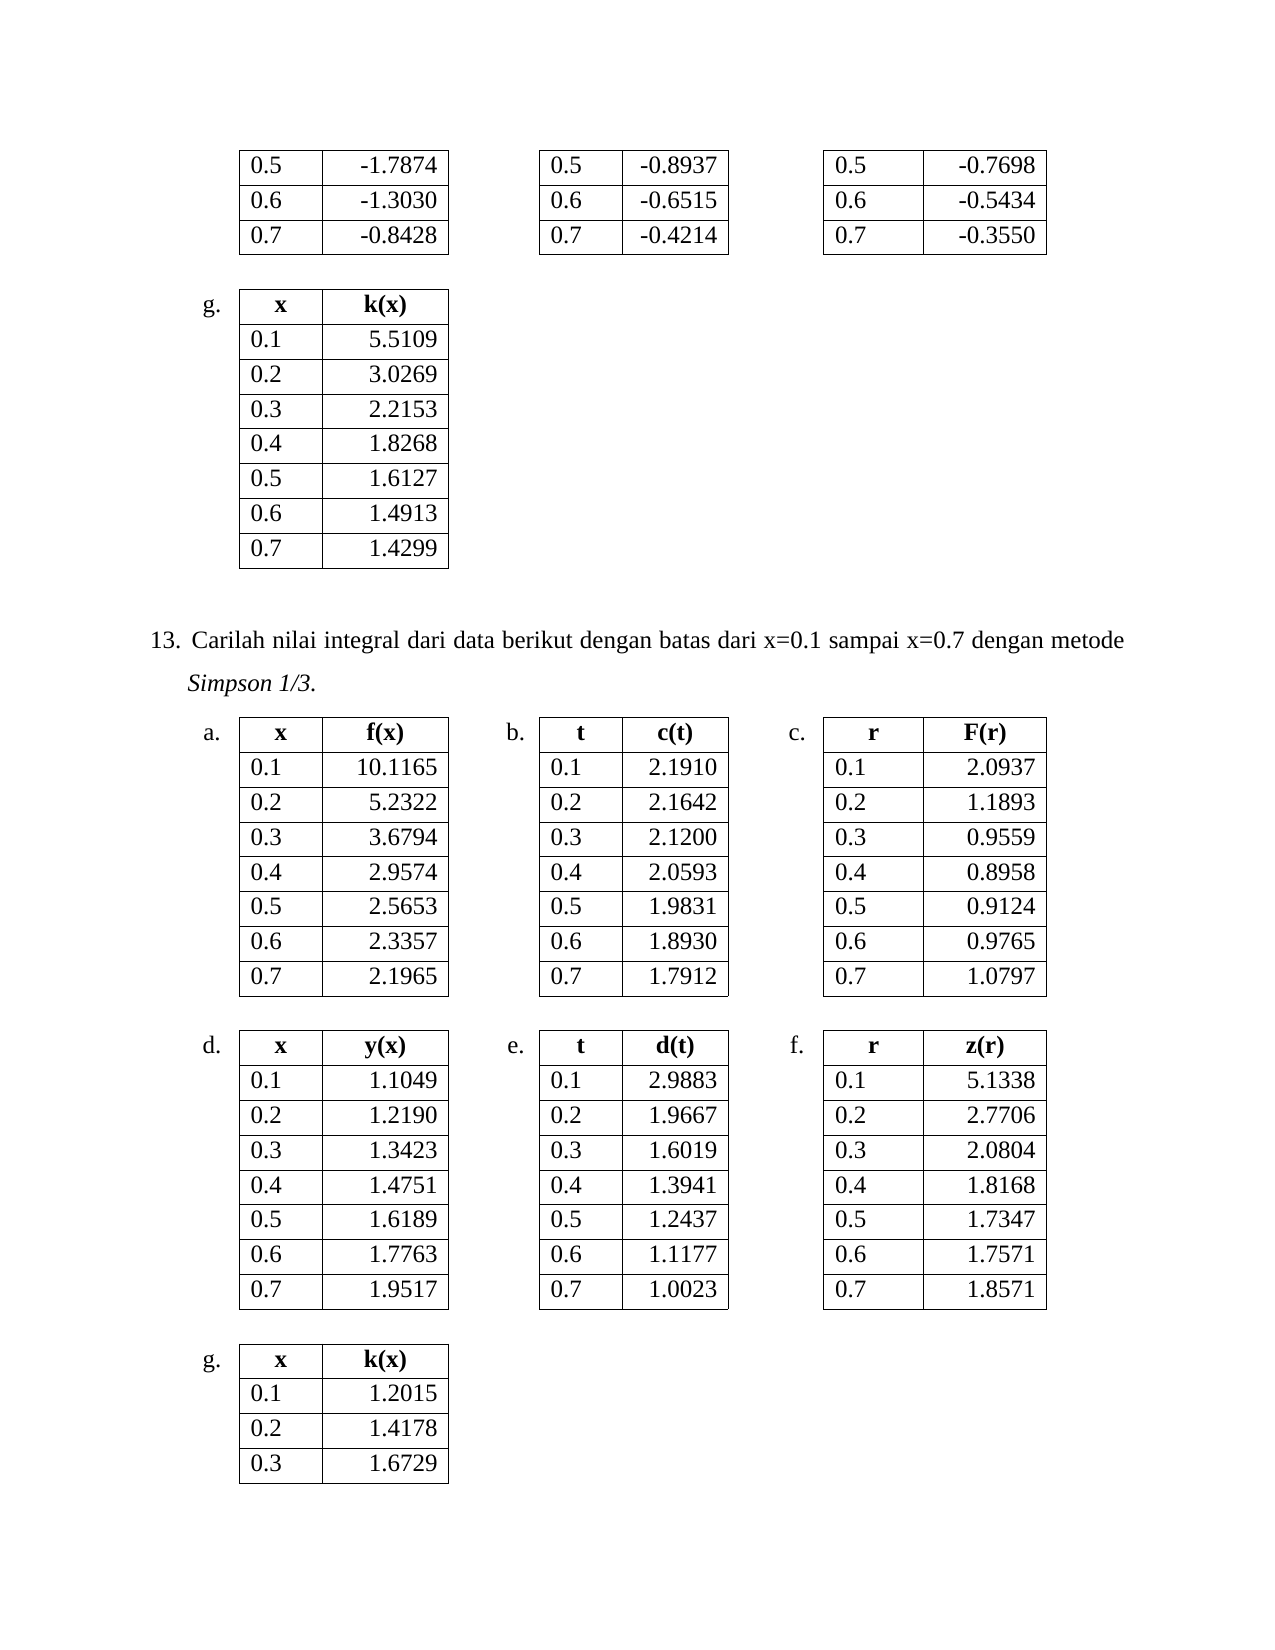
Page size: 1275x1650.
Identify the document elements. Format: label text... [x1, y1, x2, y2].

table_cell [824, 498, 923, 533]
table_cell [449, 856, 492, 891]
table_cell [492, 961, 539, 996]
table_cell 10.1165 [323, 753, 448, 787]
table_cell [449, 891, 492, 926]
table_cell 2.9883 [623, 1066, 728, 1100]
table_cell y(x) [323, 1031, 448, 1065]
table_cell [770, 926, 823, 961]
table_cell [729, 1065, 770, 1100]
table_cell [622, 255, 728, 289]
table_cell [492, 1413, 539, 1448]
table_cell [184, 220, 239, 254]
table_cell [622, 1413, 728, 1448]
table_cell 0.4 [240, 429, 322, 463]
table_cell 0.2 [240, 788, 322, 822]
table_cell [322, 997, 448, 1030]
table_cell -1.7874 [323, 151, 448, 185]
table_cell [184, 498, 239, 533]
table_cell [184, 428, 239, 463]
table_cell [492, 1239, 539, 1274]
table_cell [770, 1170, 823, 1204]
table_cell 0.6 [540, 186, 622, 219]
table_cell [824, 324, 923, 359]
table_cell 2.1965 [323, 962, 448, 996]
table_cell 0.4 [540, 1171, 622, 1204]
table_cell [449, 394, 492, 428]
table_cell [449, 1378, 492, 1413]
table_cell [924, 498, 1046, 533]
table_cell [184, 822, 239, 856]
table_cell 0.5 [540, 892, 622, 926]
table_cell [449, 787, 492, 822]
table_cell [622, 1344, 728, 1378]
table_cell [729, 891, 770, 926]
table_cell 0.4 [540, 857, 622, 891]
table_cell [492, 891, 539, 926]
table_cell 2.2153 [323, 395, 448, 428]
table_cell 5.2322 [323, 788, 448, 822]
table_cell 0.7 [240, 962, 322, 996]
table_cell 0.5 [240, 464, 322, 498]
table_header c. [770, 717, 823, 752]
table_cell [492, 1135, 539, 1169]
table_cell [729, 150, 770, 185]
table_cell k(x) [323, 1345, 448, 1378]
table_cell [449, 996, 492, 1030]
table_cell [449, 254, 492, 289]
table_cell 2.9574 [323, 857, 448, 891]
table_cell [728, 1309, 770, 1343]
table_cell f. [770, 1030, 823, 1065]
table_cell 0.3 [240, 1136, 322, 1169]
table_cell [184, 463, 239, 498]
table_cell [729, 856, 770, 891]
table_cell 0.2 [240, 1101, 322, 1135]
table_cell [729, 752, 770, 787]
table_cell [728, 359, 770, 393]
table_cell [770, 1204, 823, 1239]
table_cell [184, 150, 239, 185]
table_cell [449, 926, 492, 961]
table_cell [449, 961, 492, 996]
table_cell [184, 1170, 239, 1204]
table_cell [184, 1413, 239, 1448]
table_header x [240, 718, 322, 752]
table_cell [924, 255, 1046, 289]
table_cell 0.3 [540, 1136, 622, 1169]
table_cell [492, 1100, 539, 1135]
table_cell [449, 428, 492, 463]
table_cell 0.6 [240, 927, 322, 961]
table_cell [770, 254, 823, 289]
table_cell [539, 1344, 622, 1378]
table_cell 1.7763 [323, 1240, 448, 1274]
table_cell [539, 428, 622, 463]
table_cell 0.7 [824, 962, 923, 996]
table_cell 1.3941 [623, 1171, 728, 1204]
table_cell 0.6 [824, 927, 923, 961]
table_cell 0.5 [240, 151, 322, 185]
table_cell [449, 359, 492, 393]
table_cell 0.5 [540, 151, 622, 185]
table_cell 1.7347 [924, 1205, 1046, 1239]
table_cell [622, 463, 728, 498]
table_cell [729, 1274, 770, 1309]
table_cell [492, 1378, 539, 1413]
table_cell 0.5 [824, 892, 923, 926]
table_cell 0.7 [540, 221, 622, 254]
table_cell 0.1 [240, 1379, 322, 1413]
table_cell 1.2437 [623, 1205, 728, 1239]
table_cell [492, 150, 539, 185]
table_cell 3.0269 [323, 360, 448, 393]
table_cell [729, 822, 770, 856]
table_cell d(t) [623, 1031, 728, 1065]
table_cell [239, 255, 322, 289]
table_cell [770, 324, 823, 359]
table_cell [322, 255, 448, 289]
table_cell 0.3 [824, 823, 923, 856]
table_cell [449, 1100, 492, 1135]
table_cell 1.6189 [323, 1205, 448, 1239]
table_cell [770, 1239, 823, 1274]
table_cell [824, 289, 923, 324]
table_cell 2.1642 [623, 788, 728, 822]
table_cell 1.7912 [623, 962, 728, 996]
table_cell [184, 891, 239, 926]
table_cell 0.3 [240, 823, 322, 856]
table_cell 0.5 [824, 151, 923, 185]
table_cell 0.6 [240, 186, 322, 219]
table_cell 5.1338 [924, 1066, 1046, 1100]
table_cell [492, 1309, 539, 1343]
table_cell 1.1049 [323, 1066, 448, 1100]
table_cell [539, 255, 622, 289]
table_cell 1.8268 [323, 429, 448, 463]
table_header F(r) [924, 718, 1046, 752]
table_cell 0.5 [240, 892, 322, 926]
table_cell [492, 220, 539, 254]
table_cell [184, 533, 239, 567]
table_cell [729, 961, 770, 996]
table_cell [449, 1170, 492, 1204]
table_cell x [240, 1345, 322, 1378]
table_cell [184, 1204, 239, 1239]
table_cell [729, 1100, 770, 1135]
table_cell -0.8937 [623, 151, 728, 185]
table_cell 0.7 [240, 1275, 322, 1309]
table_cell [184, 1100, 239, 1135]
table_cell 0.2 [240, 1414, 322, 1448]
table_cell [770, 220, 823, 254]
table_cell 0.7 [824, 221, 923, 254]
table_cell 1.3423 [323, 1136, 448, 1169]
table_cell [622, 997, 728, 1030]
table_cell [770, 185, 823, 219]
table_cell [449, 220, 492, 254]
table_cell [449, 752, 492, 787]
table_cell [622, 1310, 728, 1343]
table_cell [449, 1448, 492, 1483]
table_cell 0.5 [540, 1205, 622, 1239]
table_cell [184, 856, 239, 891]
table_cell [770, 787, 823, 822]
table_cell [492, 1204, 539, 1239]
table_cell [184, 752, 239, 787]
table_cell [492, 498, 539, 533]
table_cell [770, 1135, 823, 1169]
table_cell 0.6 [824, 186, 923, 219]
table_cell [539, 394, 622, 428]
table_cell k(x) [323, 290, 448, 324]
table_cell [539, 1413, 622, 1448]
table_cell [184, 254, 239, 289]
table_cell 1.7571 [924, 1240, 1046, 1274]
table_cell [824, 463, 923, 498]
table_cell [539, 289, 622, 324]
table_cell [770, 289, 823, 324]
table_cell [539, 498, 622, 533]
table_cell [728, 324, 770, 359]
table_cell 0.1 [540, 1066, 622, 1100]
table_cell 0.8958 [924, 857, 1046, 891]
table_cell [492, 359, 539, 393]
table_cell [770, 359, 823, 393]
table_cell [924, 463, 1046, 498]
table_cell [824, 1448, 923, 1483]
table_cell [924, 1344, 1046, 1378]
table_cell 1.6729 [323, 1449, 448, 1483]
table_cell [492, 1274, 539, 1309]
table_cell 0.1 [240, 325, 322, 359]
table_cell -1.3030 [323, 186, 448, 219]
table_cell [728, 428, 770, 463]
table_cell [539, 997, 622, 1030]
table_cell [184, 1378, 239, 1413]
table_cell 0.7 [240, 221, 322, 254]
table_cell [539, 1310, 622, 1343]
table_cell [622, 1378, 728, 1413]
table_cell 2.1910 [623, 753, 728, 787]
table_cell [824, 1413, 923, 1448]
table_cell [728, 1378, 770, 1413]
table_header f(x) [323, 718, 448, 752]
table_cell [770, 428, 823, 463]
table_cell 0.4 [824, 857, 923, 891]
table_cell [449, 1309, 492, 1343]
table_cell [449, 1030, 492, 1065]
table_cell 0.2 [824, 788, 923, 822]
table_cell [622, 324, 728, 359]
table_cell -0.3550 [924, 221, 1046, 254]
table_cell [492, 185, 539, 219]
table_cell 0.7 [540, 1275, 622, 1309]
table_cell -0.8428 [323, 221, 448, 254]
table_cell 2.0593 [623, 857, 728, 891]
table_cell [622, 533, 728, 567]
table_cell [539, 359, 622, 393]
table_cell [492, 428, 539, 463]
table_cell [239, 1310, 322, 1343]
table_cell [824, 533, 923, 567]
table_cell -0.6515 [623, 186, 728, 219]
table_cell [492, 394, 539, 428]
table_cell [729, 787, 770, 822]
table_cell 2.7706 [924, 1101, 1046, 1135]
table_cell [770, 1448, 823, 1483]
table_cell [239, 997, 322, 1030]
table_cell [492, 822, 539, 856]
table_cell [770, 1413, 823, 1448]
table_cell d. [184, 1030, 239, 1065]
table_cell 0.6 [540, 1240, 622, 1274]
table_cell -0.4214 [623, 221, 728, 254]
table_cell 0.6 [540, 927, 622, 961]
table_cell [924, 289, 1046, 324]
table_cell [492, 533, 539, 567]
table_cell 0.1 [240, 753, 322, 787]
table_cell [622, 289, 728, 324]
table_header r [824, 718, 923, 752]
table_cell [539, 463, 622, 498]
table_cell [492, 787, 539, 822]
table_cell 1.0797 [924, 962, 1046, 996]
table_cell [184, 1448, 239, 1483]
table_cell [492, 996, 539, 1030]
table_cell [728, 463, 770, 498]
table_cell [184, 996, 239, 1030]
table_cell [449, 1344, 492, 1378]
table_cell [184, 1309, 239, 1343]
table_cell [449, 533, 492, 567]
table_cell [622, 394, 728, 428]
table_cell 0.9765 [924, 927, 1046, 961]
table_cell [492, 1170, 539, 1204]
table_cell [184, 1135, 239, 1169]
table_cell 1.9667 [623, 1101, 728, 1135]
table_cell 2.0804 [924, 1136, 1046, 1169]
table_cell [539, 324, 622, 359]
table_cell [622, 498, 728, 533]
table_cell x [240, 290, 322, 324]
table_cell [770, 1378, 823, 1413]
table_cell [449, 289, 492, 324]
table_cell [492, 1344, 539, 1378]
table_cell 1.2190 [323, 1101, 448, 1135]
table_cell 1.1177 [623, 1240, 728, 1274]
table_cell 5.5109 [323, 325, 448, 359]
table_cell 1.4913 [323, 499, 448, 533]
table_cell 1.9517 [323, 1275, 448, 1309]
table_cell [492, 254, 539, 289]
table_cell 1.8571 [924, 1275, 1046, 1309]
table_cell [184, 324, 239, 359]
table_cell [492, 324, 539, 359]
table_cell 0.1 [240, 1066, 322, 1100]
table_cell [449, 822, 492, 856]
table_cell -0.5434 [924, 186, 1046, 219]
table_cell [770, 150, 823, 185]
table_cell 2.3357 [323, 927, 448, 961]
table_cell [539, 1378, 622, 1413]
table_cell [492, 926, 539, 961]
table_cell 3.6794 [323, 823, 448, 856]
table_cell [824, 1310, 923, 1343]
table_cell [729, 1170, 770, 1204]
table_cell z(r) [924, 1031, 1046, 1065]
table_cell [728, 1344, 770, 1378]
table_cell 1.4299 [323, 534, 448, 567]
table_cell [622, 428, 728, 463]
table_header [729, 717, 770, 752]
table_cell 0.2 [240, 360, 322, 393]
table_cell 1.6019 [623, 1136, 728, 1169]
table_cell [924, 533, 1046, 567]
table_cell [449, 463, 492, 498]
table_cell 1.6127 [323, 464, 448, 498]
table_cell [184, 926, 239, 961]
table_cell [728, 1413, 770, 1448]
table_cell 1.4178 [323, 1414, 448, 1448]
table_cell [770, 891, 823, 926]
table_cell [728, 1448, 770, 1483]
table_cell 0.2 [540, 788, 622, 822]
table_cell [492, 856, 539, 891]
table_cell [770, 1344, 823, 1378]
table_cell 0.6 [240, 1240, 322, 1274]
table_cell [449, 1204, 492, 1239]
table_cell 0.4 [240, 857, 322, 891]
table_cell [770, 1100, 823, 1135]
table_cell 0.2 [540, 1101, 622, 1135]
table_cell [729, 1135, 770, 1169]
table_cell 0.7 [240, 534, 322, 567]
table_cell [824, 997, 923, 1030]
table_cell [770, 498, 823, 533]
table_cell [770, 463, 823, 498]
table_cell [728, 254, 770, 289]
table_cell r [824, 1031, 923, 1065]
table_cell [824, 1344, 923, 1378]
table_cell [728, 289, 770, 324]
table_cell [924, 359, 1046, 393]
table_cell [824, 359, 923, 393]
table_cell [449, 324, 492, 359]
table_cell [184, 787, 239, 822]
table_cell [824, 428, 923, 463]
table_cell [622, 1448, 728, 1483]
table_cell x [240, 1031, 322, 1065]
table_cell 0.6 [240, 499, 322, 533]
table_cell [924, 428, 1046, 463]
table_cell 2.1200 [623, 823, 728, 856]
table_cell 0.2 [824, 1101, 923, 1135]
table_cell [622, 359, 728, 393]
table_cell [492, 463, 539, 498]
table_cell 0.3 [540, 823, 622, 856]
table_cell 1.8168 [924, 1171, 1046, 1204]
table_cell [322, 1310, 448, 1343]
table_cell 1.8930 [623, 927, 728, 961]
table_cell [729, 926, 770, 961]
table_cell [184, 1274, 239, 1309]
table_cell 0.4 [824, 1171, 923, 1204]
table_cell [728, 533, 770, 567]
table_cell [449, 1274, 492, 1309]
table_cell [924, 324, 1046, 359]
table_cell [770, 961, 823, 996]
table_header b. [492, 717, 539, 752]
table_cell 0.7 [540, 962, 622, 996]
table_cell [770, 822, 823, 856]
table_cell g. [184, 289, 239, 324]
table_cell [770, 1274, 823, 1309]
table_cell [728, 996, 770, 1030]
table_cell [492, 752, 539, 787]
table_cell 0.7 [824, 1275, 923, 1309]
table_cell [184, 1065, 239, 1100]
table_cell [729, 1239, 770, 1274]
table_cell e. [492, 1030, 539, 1065]
table_cell 0.1 [824, 1066, 923, 1100]
table_cell [770, 1065, 823, 1100]
table_cell g. [184, 1344, 239, 1378]
table_cell t [540, 1031, 622, 1065]
table_cell 2.5653 [323, 892, 448, 926]
table_cell 0.5 [240, 1205, 322, 1239]
table_cell [184, 394, 239, 428]
list Carilah nilai integral dari data berikut dengan batas dari x=0.1 sampai x=0.7 dengan metode Simpson 1/3. [150, 625, 1125, 697]
table_cell [770, 1309, 823, 1343]
table_cell [729, 220, 770, 254]
table_cell [770, 752, 823, 787]
table_cell 1.9831 [623, 892, 728, 926]
table_cell 1.1893 [924, 788, 1046, 822]
table_cell [449, 1065, 492, 1100]
table_cell [729, 185, 770, 219]
table_cell 0.1 [540, 753, 622, 787]
table_cell [449, 498, 492, 533]
table_cell [449, 1135, 492, 1169]
table_cell [824, 255, 923, 289]
table_cell 0.4 [240, 1171, 322, 1204]
table_cell [924, 997, 1046, 1030]
table_cell [539, 533, 622, 567]
table_cell [184, 185, 239, 219]
table_cell 0.3 [240, 1449, 322, 1483]
table_cell [824, 394, 923, 428]
table_cell [924, 1378, 1046, 1413]
table_header c(t) [623, 718, 728, 752]
table_cell [729, 1030, 770, 1065]
table_cell [770, 856, 823, 891]
table_cell [770, 394, 823, 428]
table_cell 0.9124 [924, 892, 1046, 926]
table_cell [492, 1448, 539, 1483]
table_cell [728, 498, 770, 533]
table_cell 0.6 [824, 1240, 923, 1274]
table_cell [924, 394, 1046, 428]
table_cell 1.4751 [323, 1171, 448, 1204]
table_cell 0.5 [824, 1205, 923, 1239]
table_cell 0.1 [824, 753, 923, 787]
table_cell [770, 533, 823, 567]
table_header [449, 717, 492, 752]
table_cell [449, 1239, 492, 1274]
table_cell [924, 1448, 1046, 1483]
table_cell [449, 1413, 492, 1448]
table_header t [540, 718, 622, 752]
table_cell [728, 394, 770, 428]
table_cell [184, 359, 239, 393]
table_cell [924, 1310, 1046, 1343]
table_cell [184, 1239, 239, 1274]
table_cell [184, 961, 239, 996]
table_cell 0.3 [240, 395, 322, 428]
table_cell 1.0023 [623, 1275, 728, 1309]
table_cell [492, 289, 539, 324]
table_cell [449, 185, 492, 219]
table_cell [824, 1378, 923, 1413]
table_cell [729, 1204, 770, 1239]
table_cell 2.0937 [924, 753, 1046, 787]
table_cell 0.9559 [924, 823, 1046, 856]
table_cell [492, 1065, 539, 1100]
table_cell 0.3 [824, 1136, 923, 1169]
table_cell [770, 996, 823, 1030]
table_cell -0.7698 [924, 151, 1046, 185]
table_cell [924, 1413, 1046, 1448]
table_header a. [184, 717, 239, 752]
table_cell 1.2015 [323, 1379, 448, 1413]
table_cell [449, 150, 492, 185]
table_cell [539, 1448, 622, 1483]
